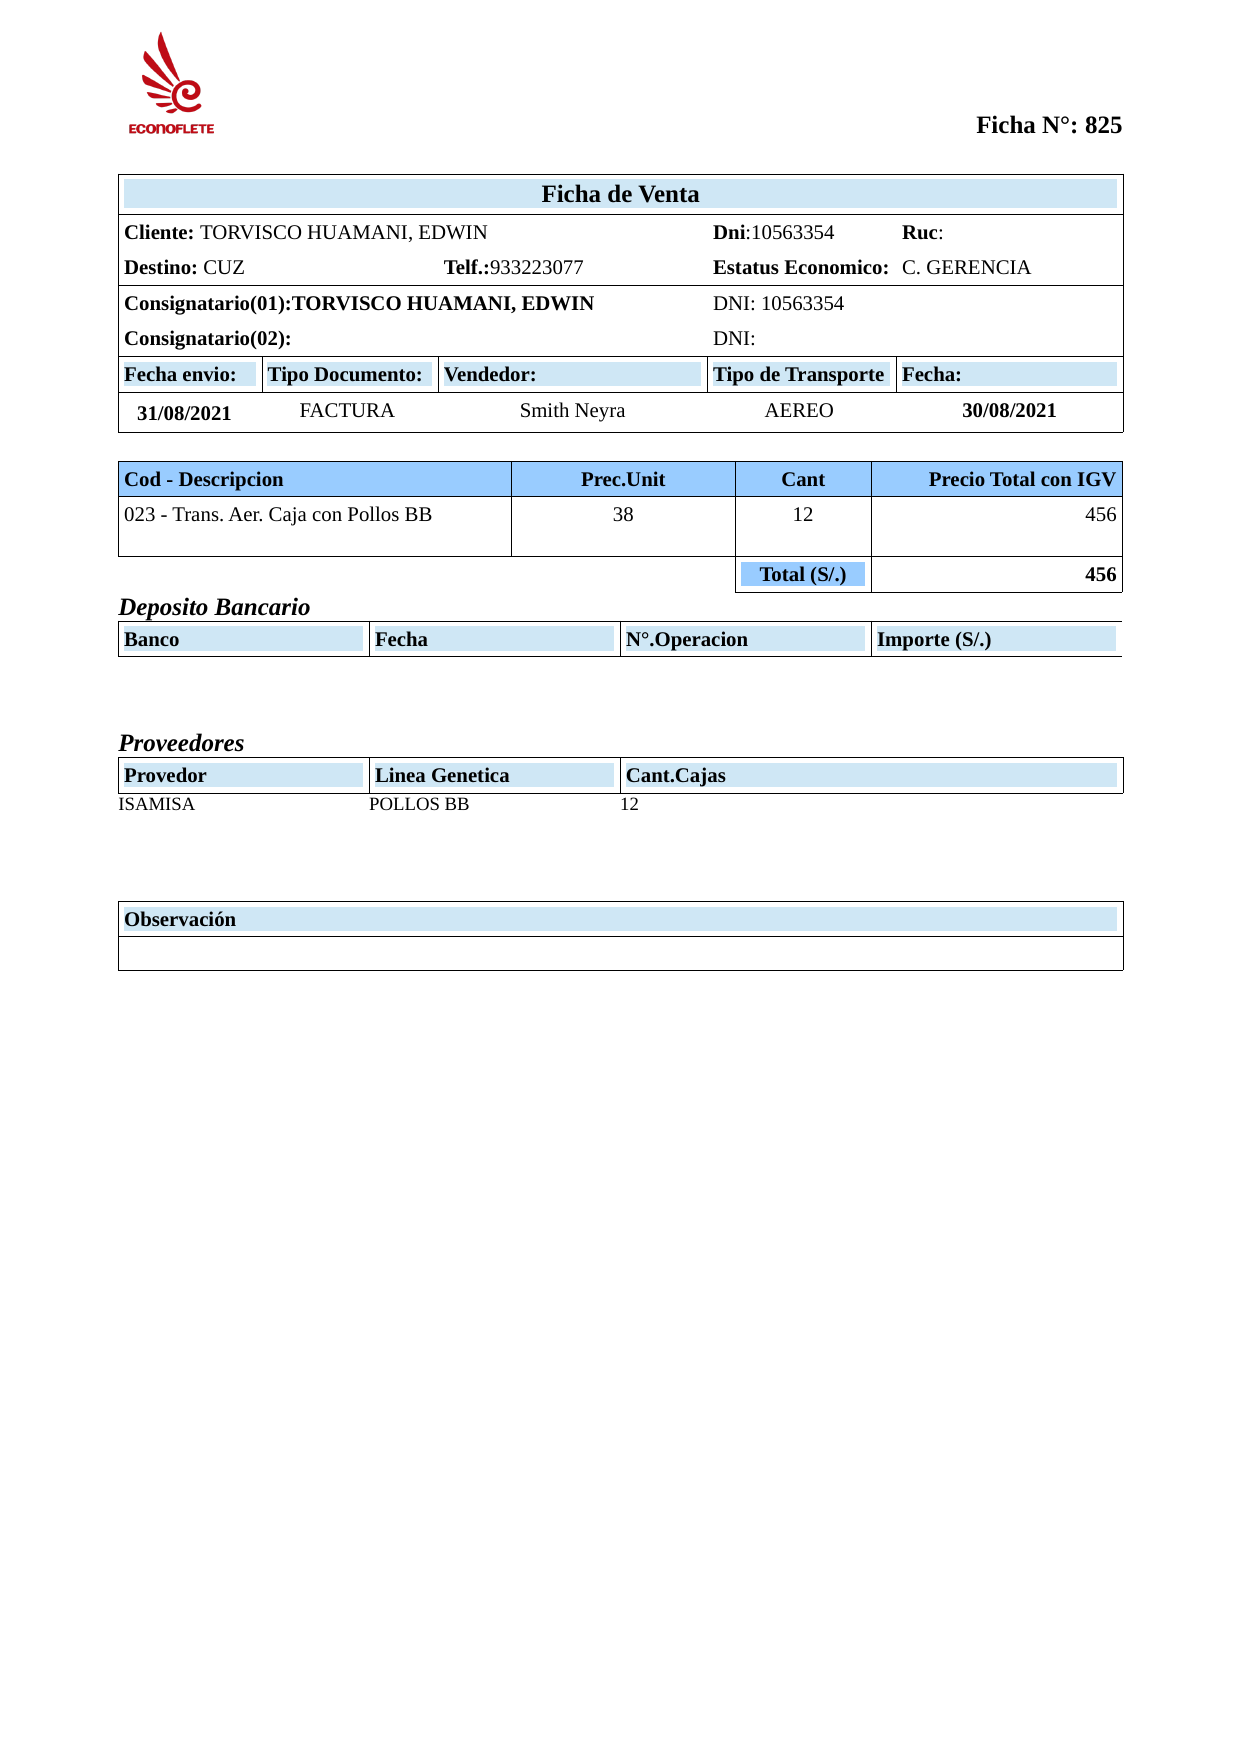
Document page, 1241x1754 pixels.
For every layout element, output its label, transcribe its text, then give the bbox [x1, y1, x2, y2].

table_cell [620, 858, 1123, 879]
table_cell [369, 815, 620, 836]
table_cell Consignatario(01):TORVISCO HUAMANI, EDWIN [119, 286, 707, 321]
table_cell 12 [620, 794, 1123, 814]
table_cell Telf.:933223077 [438, 249, 707, 285]
table_header Precio Total con IGV [872, 462, 1122, 496]
table_cell Destino: CUZ [119, 249, 438, 285]
table_cell 456 [872, 497, 1122, 556]
table_cell 31/08/2021 [119, 393, 262, 432]
table_cell [871, 657, 1122, 680]
table_header Banco [119, 622, 369, 656]
table_cell [118, 836, 369, 858]
table_cell 023 - Trans. Aer. Caja con Pollos BB [119, 497, 511, 556]
table_cell [620, 879, 1123, 901]
table_cell [369, 836, 620, 858]
table_cell [620, 657, 871, 680]
text Deposito Bancario [118, 592, 1122, 621]
table_cell Ruc: [896, 215, 1123, 249]
table_cell ISAMISA [118, 794, 369, 814]
table_cell Fecha envio: [119, 357, 262, 392]
table_header Observación [119, 902, 1123, 936]
table_cell 12 [736, 497, 871, 556]
table_cell DNI: 10563354 [707, 286, 1123, 321]
table_cell Fecha: [897, 357, 1123, 392]
table_cell [369, 657, 620, 680]
table_cell Estatus Economico: [707, 249, 896, 285]
table_header Cant [736, 462, 871, 496]
table_cell Vendedor: [439, 357, 707, 392]
table_cell [620, 836, 1123, 858]
table_header Cant.Cajas [621, 758, 1123, 793]
table_cell 38 [512, 497, 735, 556]
table_cell [620, 705, 871, 728]
picture [118, 31, 225, 134]
table_cell [369, 879, 620, 901]
table_cell [620, 680, 871, 704]
table_cell [369, 705, 620, 728]
text Proveedores [118, 728, 1122, 757]
table_cell DNI: [707, 321, 1123, 356]
table_header Fecha [370, 622, 620, 656]
table_header Ficha de Venta [119, 175, 1123, 214]
table_header Importe (S/.) [872, 622, 1122, 656]
table_cell Cliente: TORVISCO HUAMANI, EDWIN [119, 215, 707, 249]
table_cell [118, 879, 369, 901]
table_cell AEREO [707, 393, 896, 432]
table_header Prec.Unit [512, 462, 735, 496]
table_cell [118, 815, 369, 836]
table_cell 456 [872, 557, 1122, 592]
table_cell POLLOS BB [369, 794, 620, 814]
table_cell Consignatario(02): [119, 321, 707, 356]
table_cell [871, 680, 1122, 704]
table_header Provedor [119, 758, 369, 793]
table_cell Tipo Documento: [263, 357, 438, 392]
table_cell [369, 680, 620, 704]
table_cell Smith Neyra [438, 393, 707, 432]
table_header Linea Genetica [370, 758, 620, 793]
table_cell [118, 657, 369, 680]
table_cell [118, 557, 511, 592]
table_cell Tipo de Transporte [708, 357, 896, 392]
table_cell 30/08/2021 [896, 393, 1123, 432]
table_header N°.Operacion [621, 622, 871, 656]
table_cell [620, 815, 1123, 836]
table_cell FACTURA [262, 393, 438, 432]
table_cell [511, 557, 735, 592]
table_cell [118, 858, 369, 879]
table_cell C. GERENCIA [896, 249, 1123, 285]
table_cell [871, 705, 1122, 728]
table_cell [369, 858, 620, 879]
table_cell Total (S/.) [736, 557, 871, 592]
table_header Cod - Descripcion [119, 462, 511, 496]
table_cell [119, 937, 1123, 969]
table_cell Dni:10563354 [707, 215, 896, 249]
table_cell [118, 680, 369, 704]
table_cell [118, 705, 369, 728]
